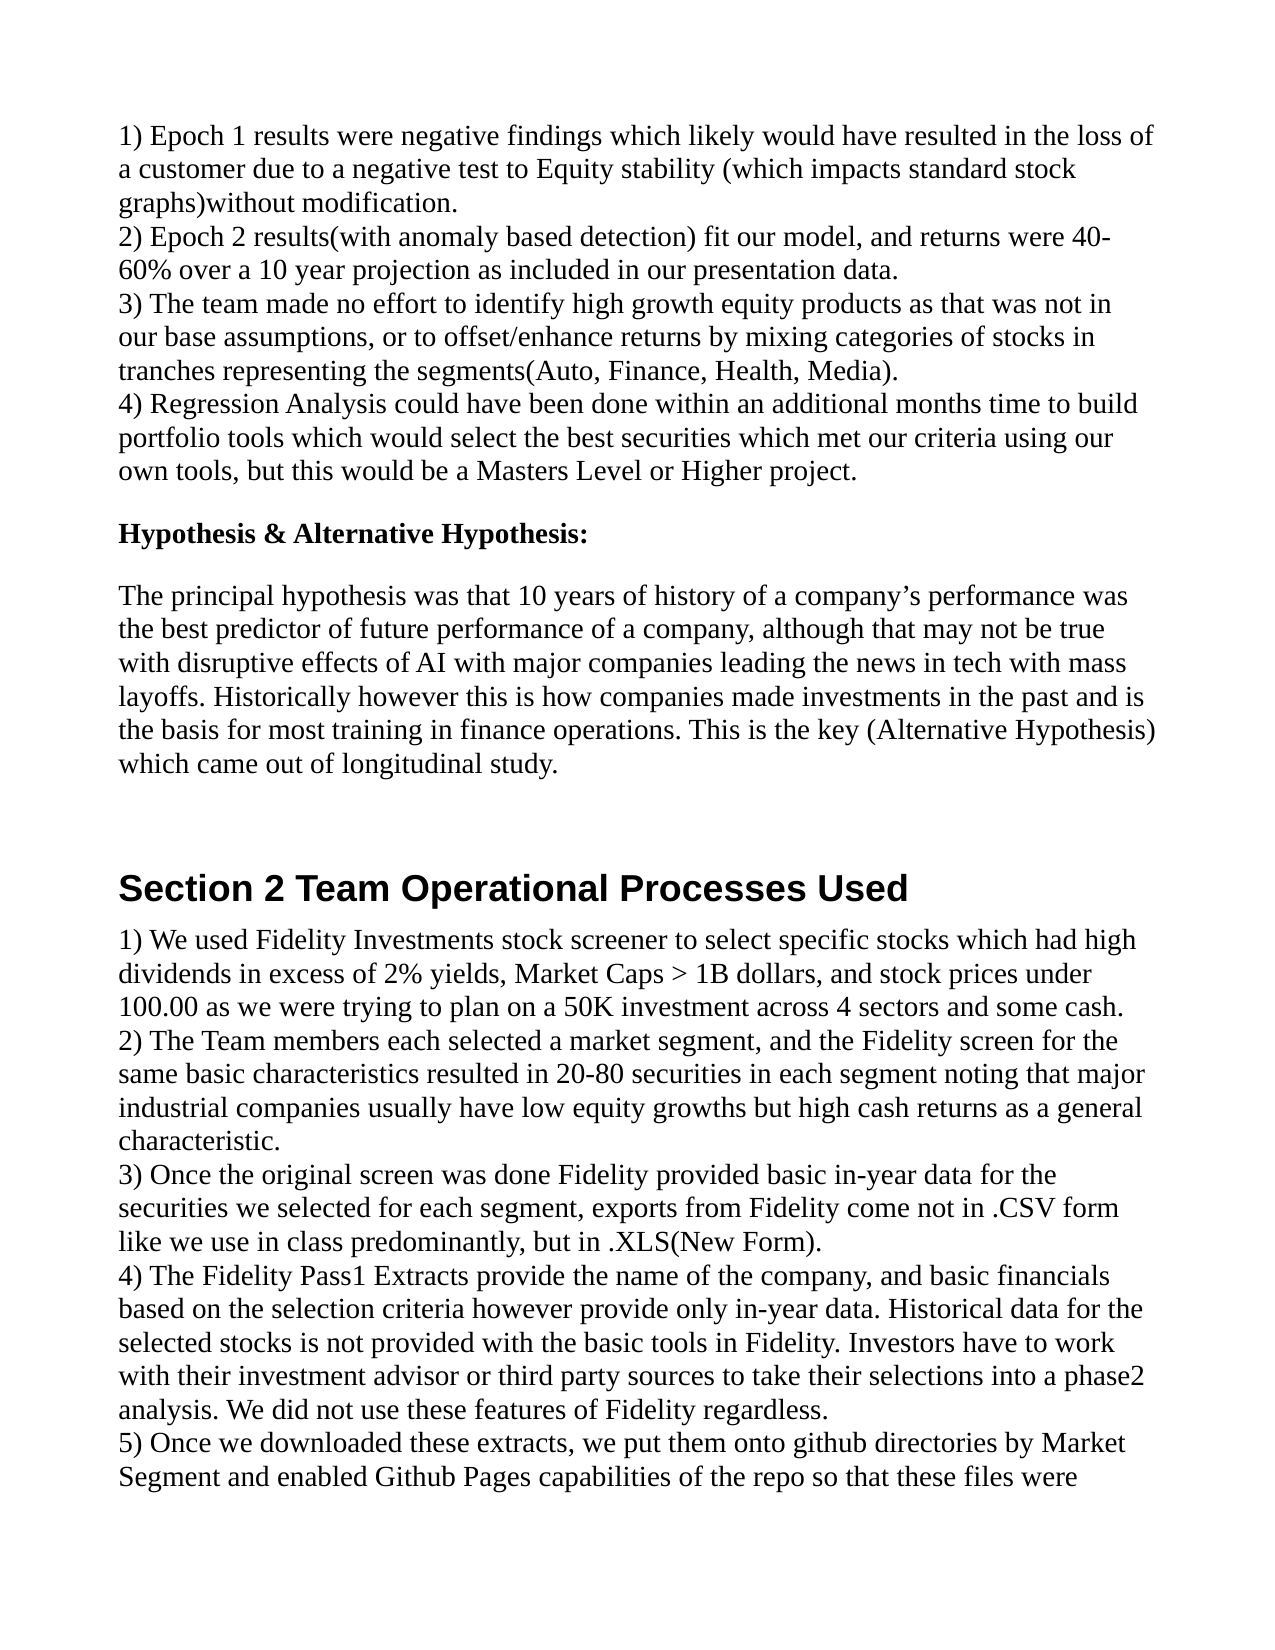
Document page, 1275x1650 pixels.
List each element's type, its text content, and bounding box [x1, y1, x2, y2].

text Hypothesis & Alternative Hypothesis: [118, 516, 1157, 549]
text 3) The team made no effort to identify high growth equity products as that was not in our base assumptions, or to offset/enhance returns by mixing categories of stocks in tranches representing the segments(Auto, Finance, Health, Media). [118, 286, 1157, 386]
text 1) We used Fidelity Investments stock screener to select specific stocks which had high dividends in excess of 2% yields, Market Caps > 1B dollars, and stock prices under 100.00 as we were trying to plan on a 50K investment across 4 sectors and some cash. [118, 922, 1157, 1023]
text The principal hypothesis was that 10 years of history of a company’s performance was the best predictor of future performance of a company, although that may not be true with disruptive effects of AI with major companies leading the news in tech with mass layoffs. Historically however this is how companies made investments in the past and is the basis for most training in finance operations. This is the key (Alternative Hypothesis) which came out of longitudinal study. [118, 578, 1157, 779]
text 1) Epoch 1 results were negative findings which likely would have resulted in the loss of a customer due to a negative test to Equity stability (which impacts standard stock graphs)without modification. [118, 118, 1157, 219]
subtitle Section 2 Team Operational Processes Used [118, 867, 1157, 910]
text 3) Once the original screen was done Fidelity provided basic in-year data for the securities we selected for each segment, exports from Fidelity come not in .CSV form like we use in class predominantly, but in .XLS(New Form). [118, 1157, 1157, 1258]
text 5) Once we downloaded these extracts, we put them onto github directories by Market Segment and enabled Github Pages capabilities of the repo so that these files were [118, 1425, 1157, 1492]
text 2) The Team members each selected a market segment, and the Fidelity screen for the same basic characteristics resulted in 20-80 securities in each segment noting that major industrial companies usually have low equity growths but high cash returns as a general characteristic. [118, 1023, 1157, 1157]
text 4) The Fidelity Pass1 Extracts provide the name of the company, and basic financials based on the selection criteria however provide only in-year data. Historical data for the selected stocks is not provided with the basic tools in Fidelity. Investors have to work with their investment advisor or third party sources to take their selections into a phase2 analysis. We did not use these features of Fidelity regardless. [118, 1258, 1157, 1425]
text 4) Regression Analysis could have been done within an additional months time to build portfolio tools which would select the best securities which met our criteria using our own tools, but this would be a Masters Level or Higher project. [118, 386, 1157, 487]
text 2) Epoch 2 results(with anomaly based detection) fit our model, and returns were 40-60% over a 10 year projection as included in our presentation data. [118, 219, 1157, 286]
